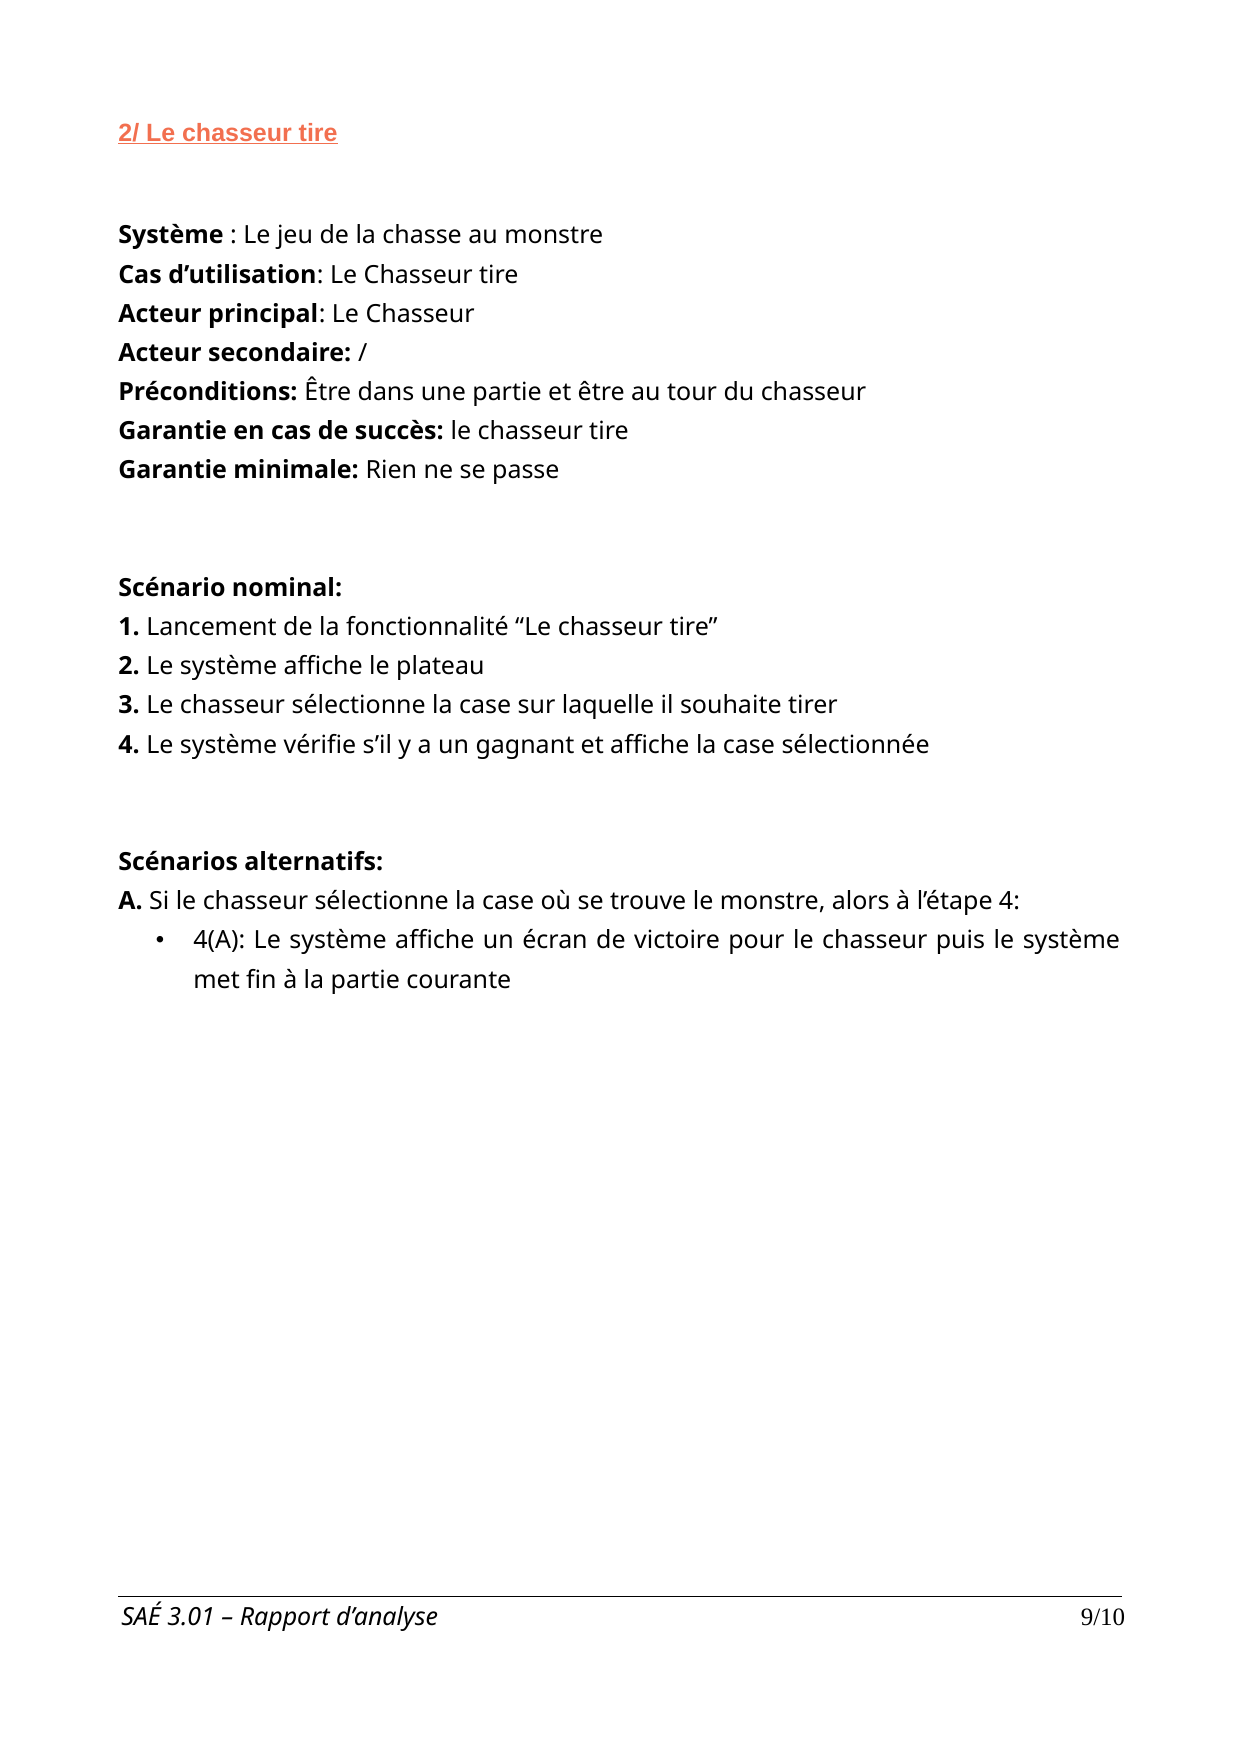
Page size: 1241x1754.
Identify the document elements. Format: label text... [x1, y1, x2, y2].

text Acteur secondaire: / [118, 335, 1122, 369]
text Scénario nominal: [118, 570, 1122, 604]
text Garantie minimale: Rien ne se passe [118, 452, 1122, 486]
text 1. Lancement de la fonctionnalité “Le chasseur tire” [118, 609, 1122, 643]
text Préconditions: Être dans une partie et être au tour du chasseur [118, 374, 1122, 408]
text Système : Le jeu de la chasse au monstre [118, 217, 1122, 251]
text Cas d’utilisation: Le Chasseur tire [118, 256, 1122, 290]
text 2/ Le chasseur tire [118, 118, 1122, 147]
text Garantie en cas de succès: le chasseur tire [118, 413, 1122, 447]
list 4(A): Le système affiche un écran de victoire pour le chasseur puis le système met fin à la partie courante [156, 922, 1122, 995]
text Acteur principal: Le Chasseur [118, 296, 1122, 329]
text A. Si le chasseur sélectionne la case où se trouve le monstre, alors à l’étape 4: [118, 883, 1122, 917]
text 3. Le chasseur sélectionne la case sur laquelle il souhaite tirer [118, 687, 1122, 721]
text 2. Le système affiche le plateau [118, 648, 1122, 682]
text Scénarios alternatifs: [118, 844, 1122, 878]
text 4. Le système vérifie s’il y a un gagnant et affiche la case sélectionnée [118, 726, 1122, 760]
